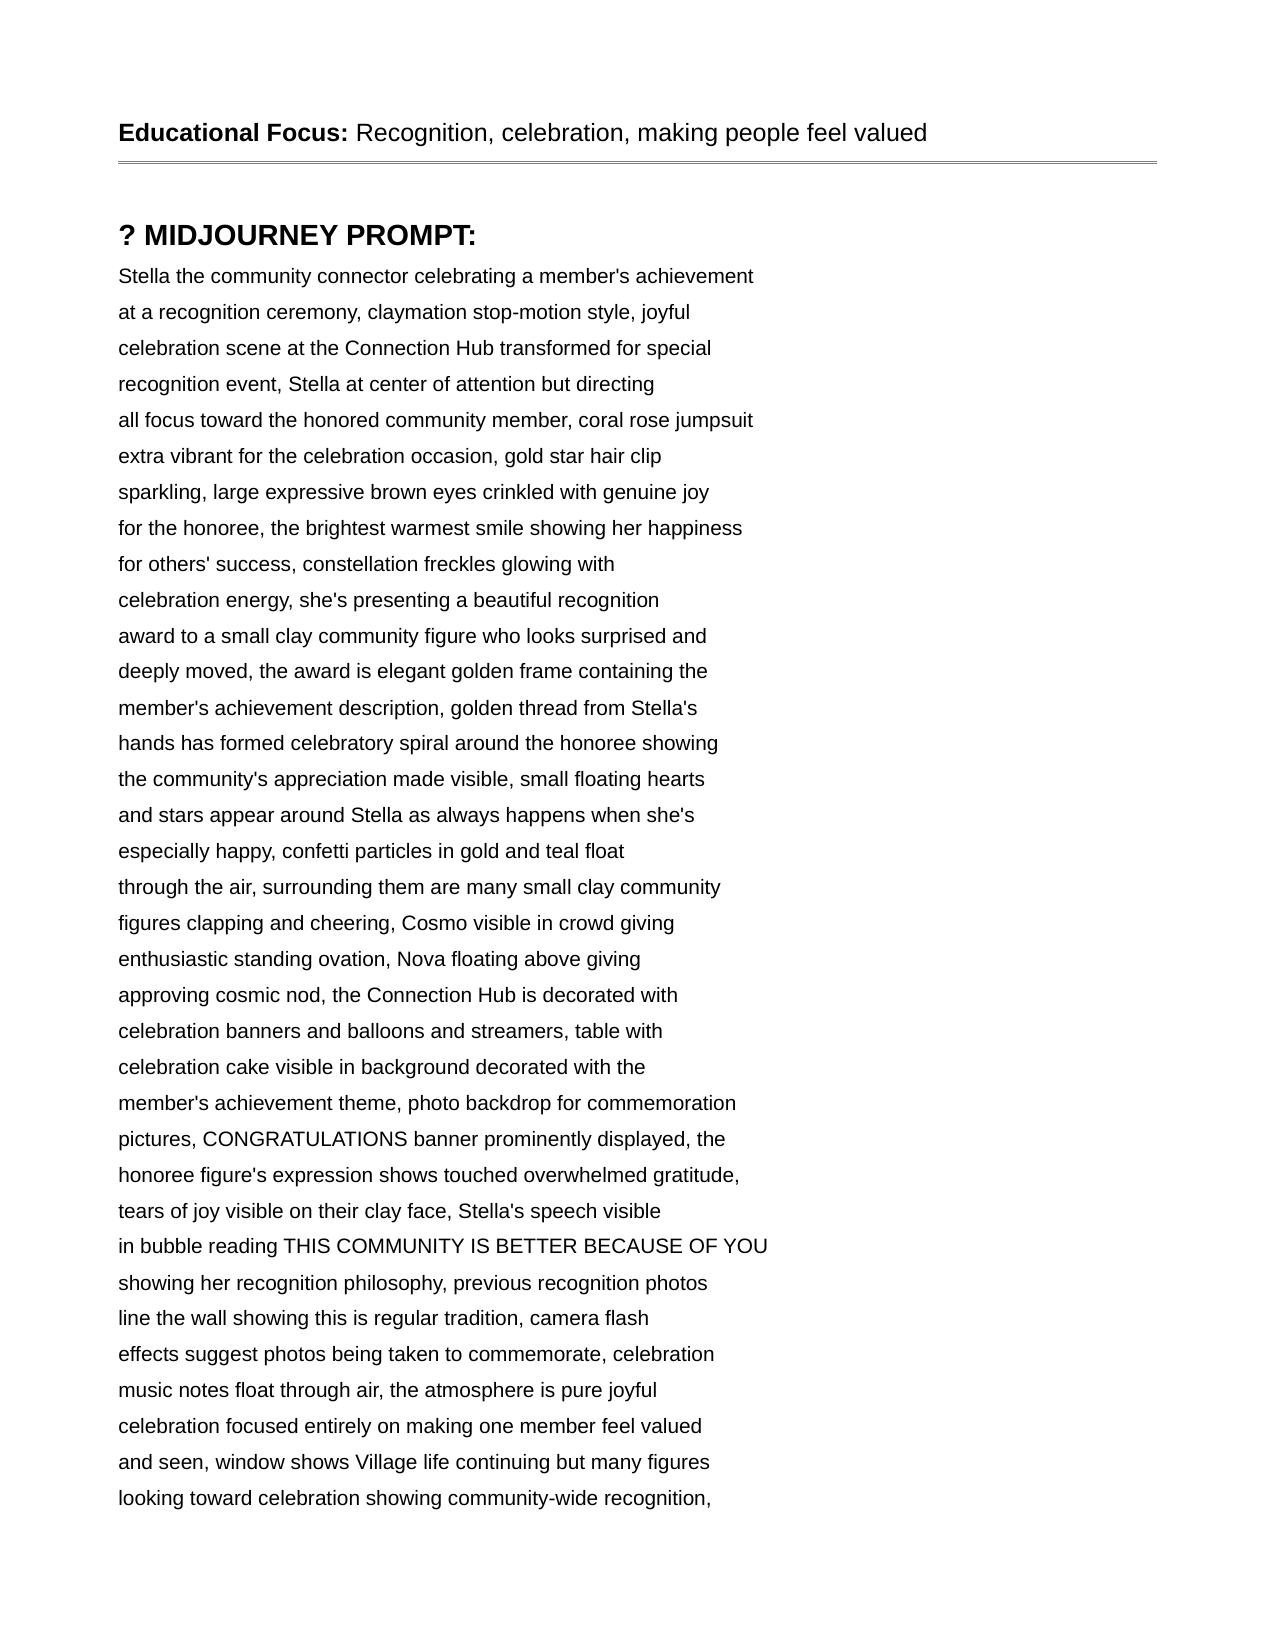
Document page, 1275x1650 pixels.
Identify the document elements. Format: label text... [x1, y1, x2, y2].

text honoree figure's expression shows touched overwhelmed gratitude, [118, 1162, 1157, 1186]
text celebration energy, she's presenting a beautiful recognition [118, 587, 1157, 611]
text for the honoree, the brightest warmest smile showing her happiness [118, 516, 1157, 539]
text recognition event, Stella at center of attention but directing [118, 372, 1157, 396]
text and stars appear around Stella as always happens when she's [118, 803, 1157, 827]
text celebration banners and balloons and streamers, table with [118, 1019, 1157, 1043]
text in bubble reading THIS COMMUNITY IS BETTER BECAUSE OF YOU [118, 1234, 1157, 1258]
text celebration focused entirely on making one member feel valued [118, 1414, 1157, 1438]
text line the wall showing this is regular tradition, camera flash [118, 1306, 1157, 1330]
text member's achievement theme, photo backdrop for commemoration [118, 1091, 1157, 1114]
text enthusiastic standing ovation, Nova floating above giving [118, 947, 1157, 971]
text deeply moved, the award is elegant golden frame containing the [118, 659, 1157, 683]
subtitle ? MIDJOURNEY PROMPT: [118, 218, 1157, 252]
text for others' success, constellation freckles glowing with [118, 552, 1157, 576]
text the community's appreciation made visible, small floating hearts [118, 767, 1157, 791]
text music notes float through air, the atmosphere is pure joyful [118, 1378, 1157, 1402]
text approving cosmic nod, the Connection Hub is decorated with [118, 983, 1157, 1007]
text Stella the community connector celebrating a member's achievement [118, 264, 1157, 288]
text Educational Focus: Recognition, celebration, making people feel valued [118, 118, 1157, 147]
text sparkling, large expressive brown eyes crinkled with genuine joy [118, 480, 1157, 504]
text especially happy, confetti particles in gold and teal float [118, 839, 1157, 863]
text and seen, window shows Village life continuing but many figures [118, 1450, 1157, 1474]
text extra vibrant for the celebration occasion, gold star hair clip [118, 444, 1157, 468]
text award to a small clay community figure who looks surprised and [118, 623, 1157, 647]
text figures clapping and cheering, Cosmo visible in crowd giving [118, 911, 1157, 935]
text looking toward celebration showing community-wide recognition, [118, 1486, 1157, 1510]
text tears of joy visible on their clay face, Stella's speech visible [118, 1198, 1157, 1222]
text member's achievement description, golden thread from Stella's [118, 695, 1157, 719]
text pictures, CONGRATULATIONS banner prominently displayed, the [118, 1127, 1157, 1151]
text at a recognition ceremony, claymation stop-motion style, joyful [118, 300, 1157, 324]
text effects suggest photos being taken to commemorate, celebration [118, 1342, 1157, 1366]
text celebration scene at the Connection Hub transformed for special [118, 336, 1157, 360]
text showing her recognition philosophy, previous recognition photos [118, 1270, 1157, 1294]
text through the air, surrounding them are many small clay community [118, 875, 1157, 899]
text hands has formed celebratory spiral around the honoree showing [118, 731, 1157, 755]
text celebration cake visible in background decorated with the [118, 1055, 1157, 1079]
text all focus toward the honored community member, coral rose jumpsuit [118, 408, 1157, 432]
